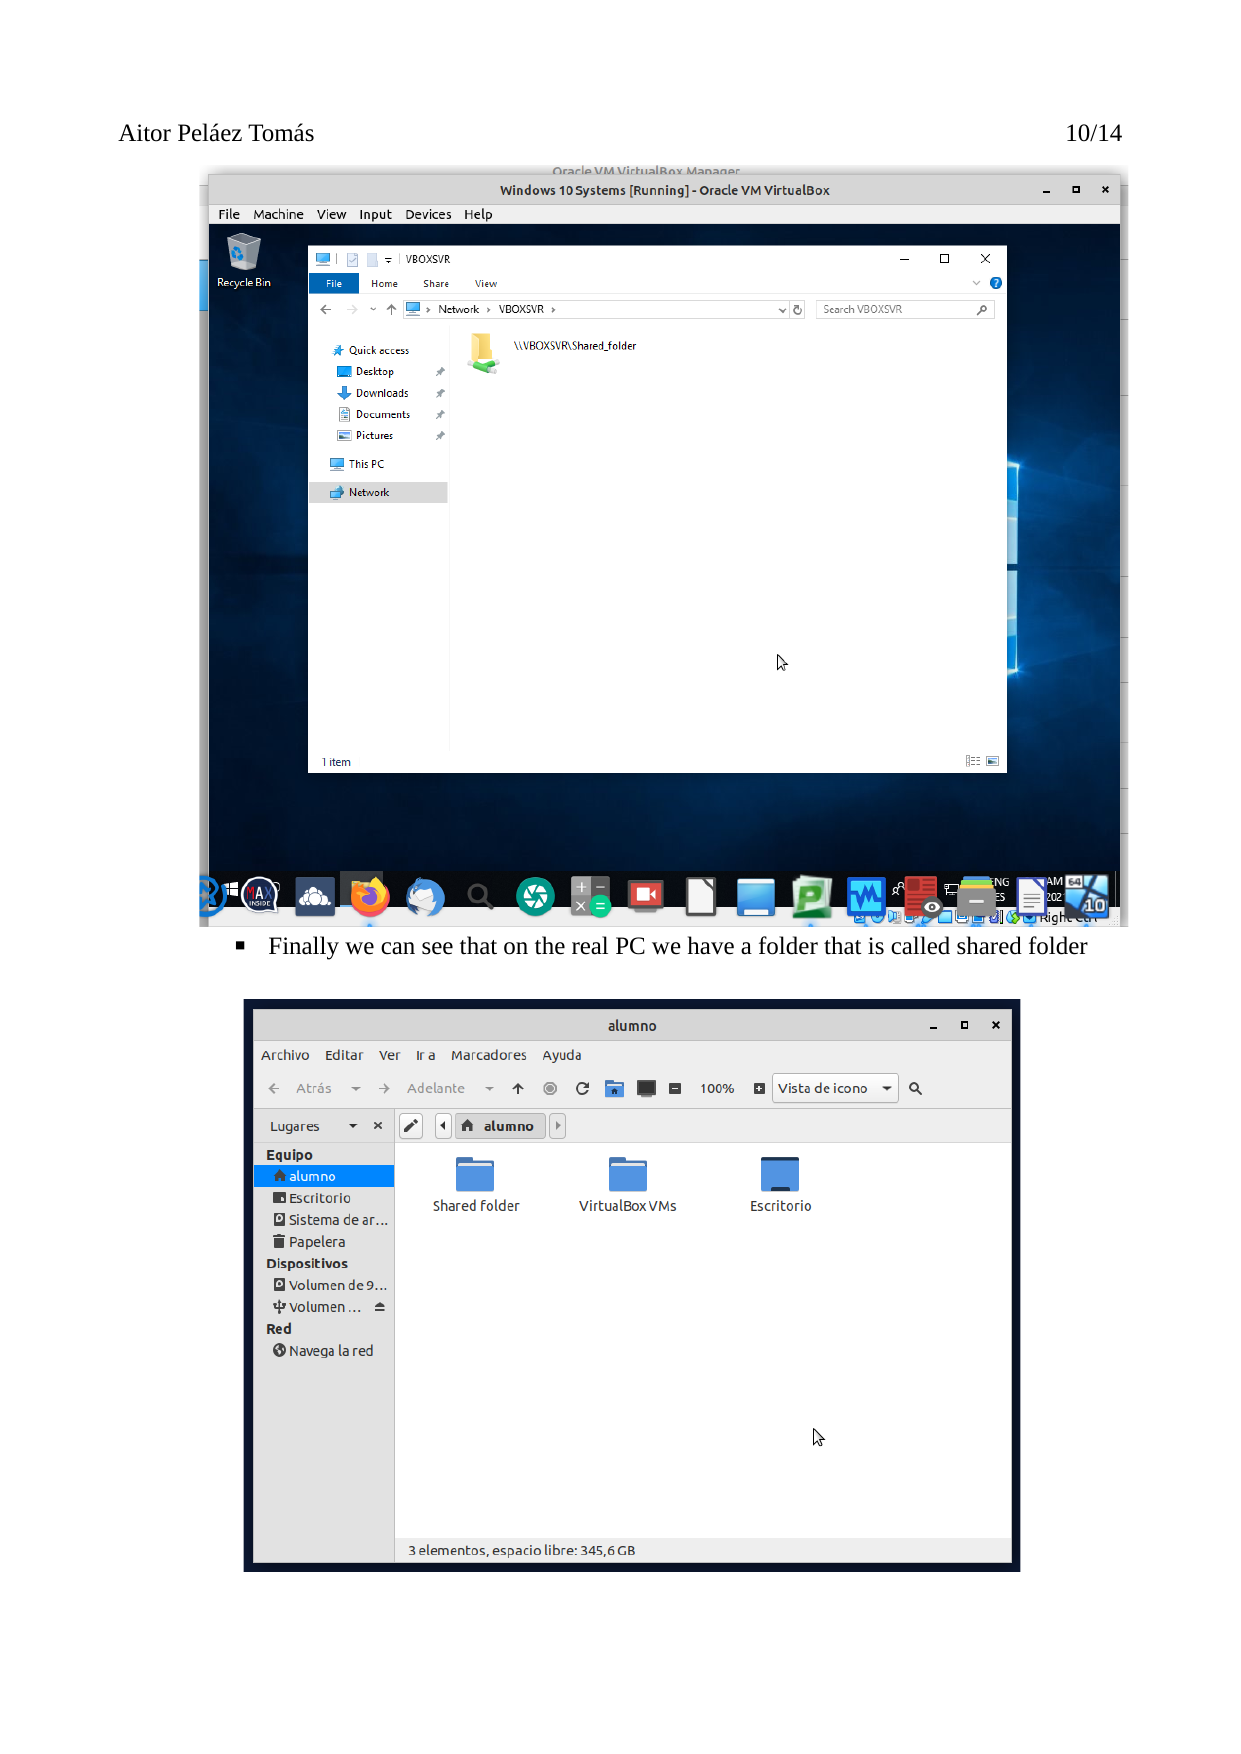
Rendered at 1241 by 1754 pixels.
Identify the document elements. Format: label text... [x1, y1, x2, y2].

list Finally we can see that on the real PC we have a folder that is called shared folder [231, 927, 1122, 960]
picture [243, 999, 1021, 1572]
picture [199, 165, 1129, 927]
